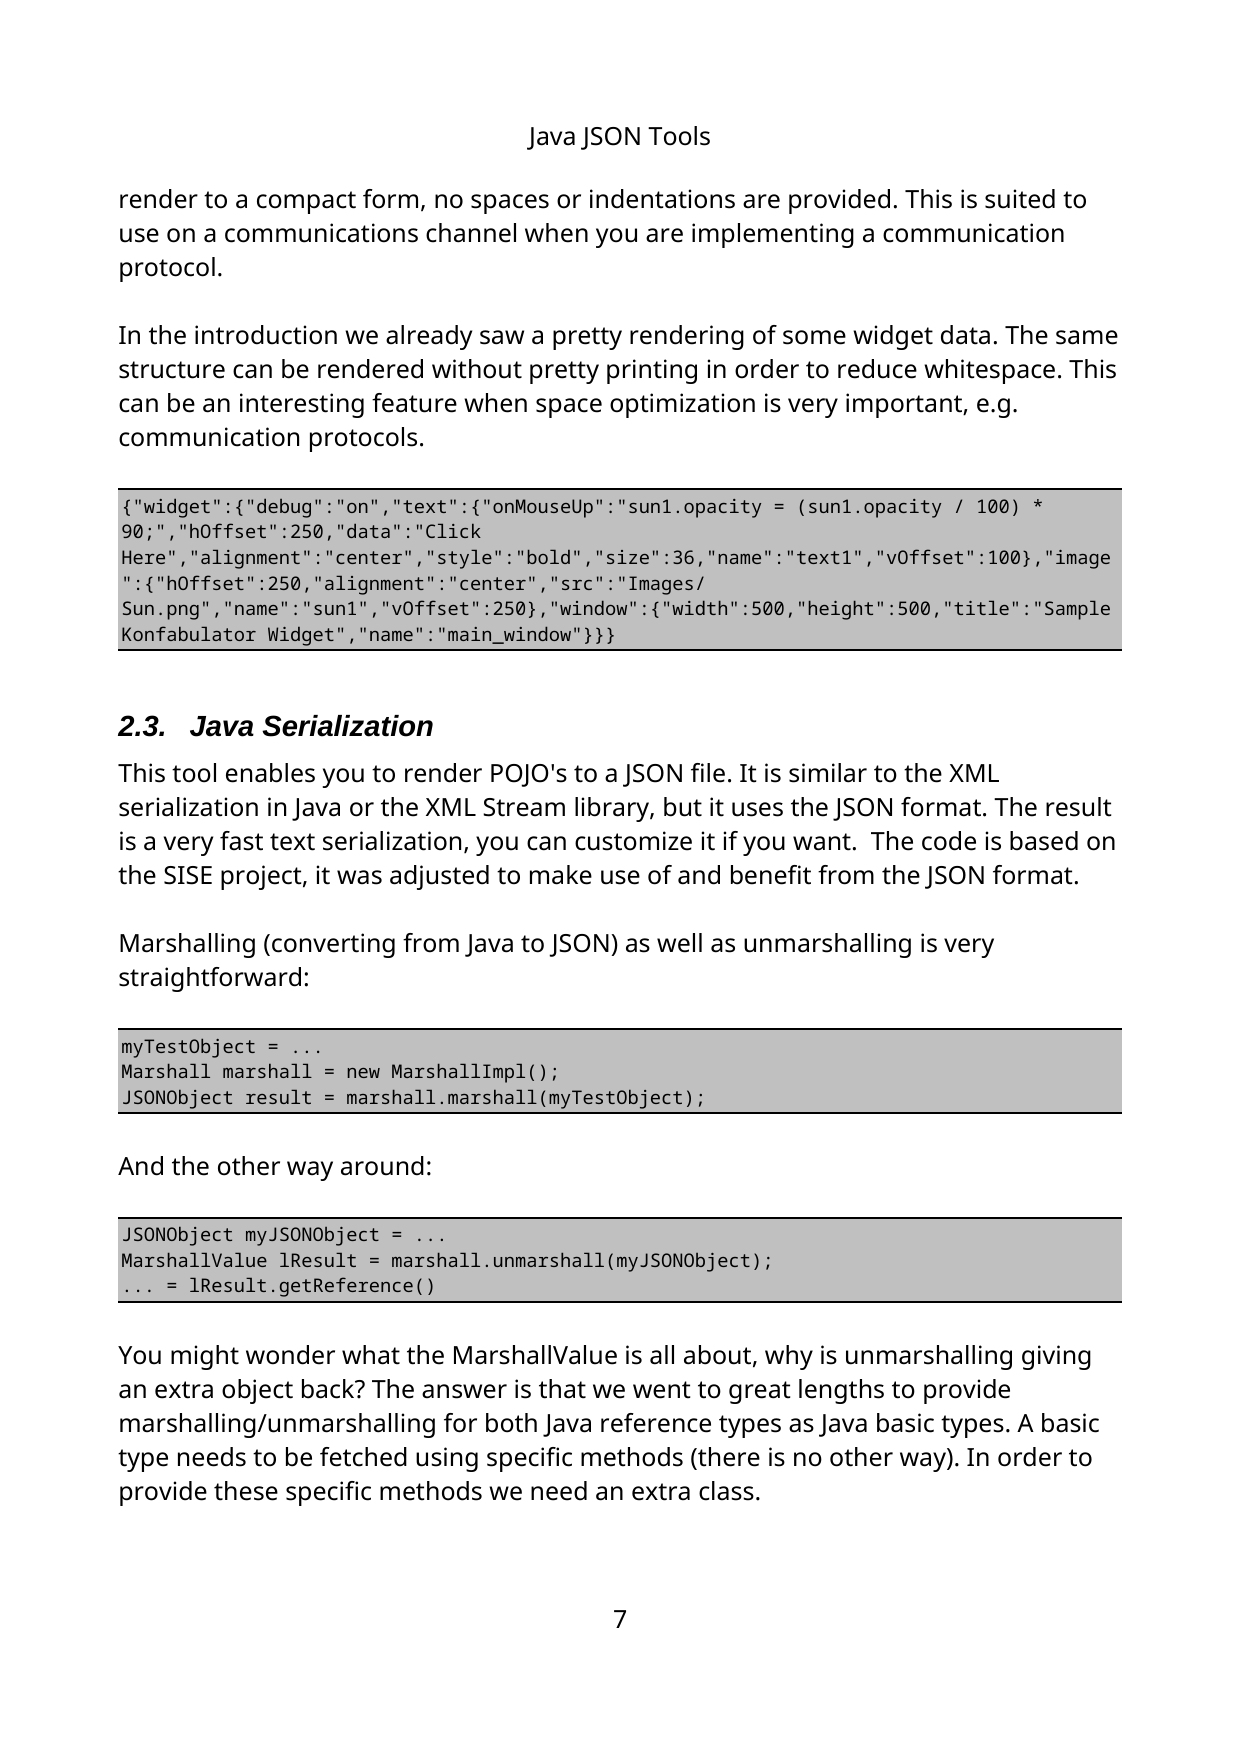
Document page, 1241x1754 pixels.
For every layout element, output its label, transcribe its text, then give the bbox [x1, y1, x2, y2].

text Marshalling (converting from Java to JSON) as well as unmarshalling is very straightforward: [118, 926, 1122, 994]
text render to a compact form, no spaces or indentations are provided. This is suited to use on a communications channel when you are implementing a communication protocol. [118, 182, 1122, 284]
text Marshall marshall = new MarshallImpl(); [118, 1053, 1122, 1079]
text MarshallValue lResult = marshall.unmarshall(myJSONObject); [118, 1242, 1122, 1268]
text This tool enables you to render POJO's to a JSON file. It is similar to the XML serialization in Java or the XML Stream library, but it uses the JSON format. The result is a very fast text serialization, you can customize it if you want. The code is based on the SISE project, it was adjusted to make use of and benefit from the JSON format. [118, 756, 1122, 892]
text JSONObject myJSONObject = ... [118, 1219, 1122, 1242]
text And the other way around: [118, 1149, 1122, 1183]
text In the introduction we already saw a pretty rendering of some widget data. The same structure can be rendered without pretty printing in order to reduce whitespace. This can be an interesting feature when space optimization is very important, e.g. communication protocols. [118, 318, 1122, 454]
text ... = lResult.getReference() [118, 1268, 1122, 1301]
text JSONObject result = marshall.marshall(myTestObject); [118, 1079, 1122, 1112]
text {"widget":{"debug":"on","text":{"onMouseUp":"sun1.opacity = (sun1.opacity / 100) * 90;","hOffset":250,"data":"Click Here","alignment":"center","style":"bold","size":36,"name":"text1","vOffset":100},"image":{"hOffset":250,"alignment":"center","src":"Images/Sun.png","name":"sun1","vOffset":250},"window":{"width":500,"height":500,"title":"Sample Konfabulator Widget","name":"main_window"}}} [118, 490, 1122, 649]
text You might wonder what the MarshallValue is all about, why is unmarshalling giving an extra object back? The answer is that we went to great lengths to provide marshalling/unmarshalling for both Java reference types as Java basic types. A basic type needs to be fetched using specific methods (there is no other way). In order to provide these specific methods we need an extra class. [118, 1337, 1122, 1508]
subtitle Java Serialization [118, 710, 1122, 743]
text myTestObject = ... [118, 1030, 1122, 1053]
